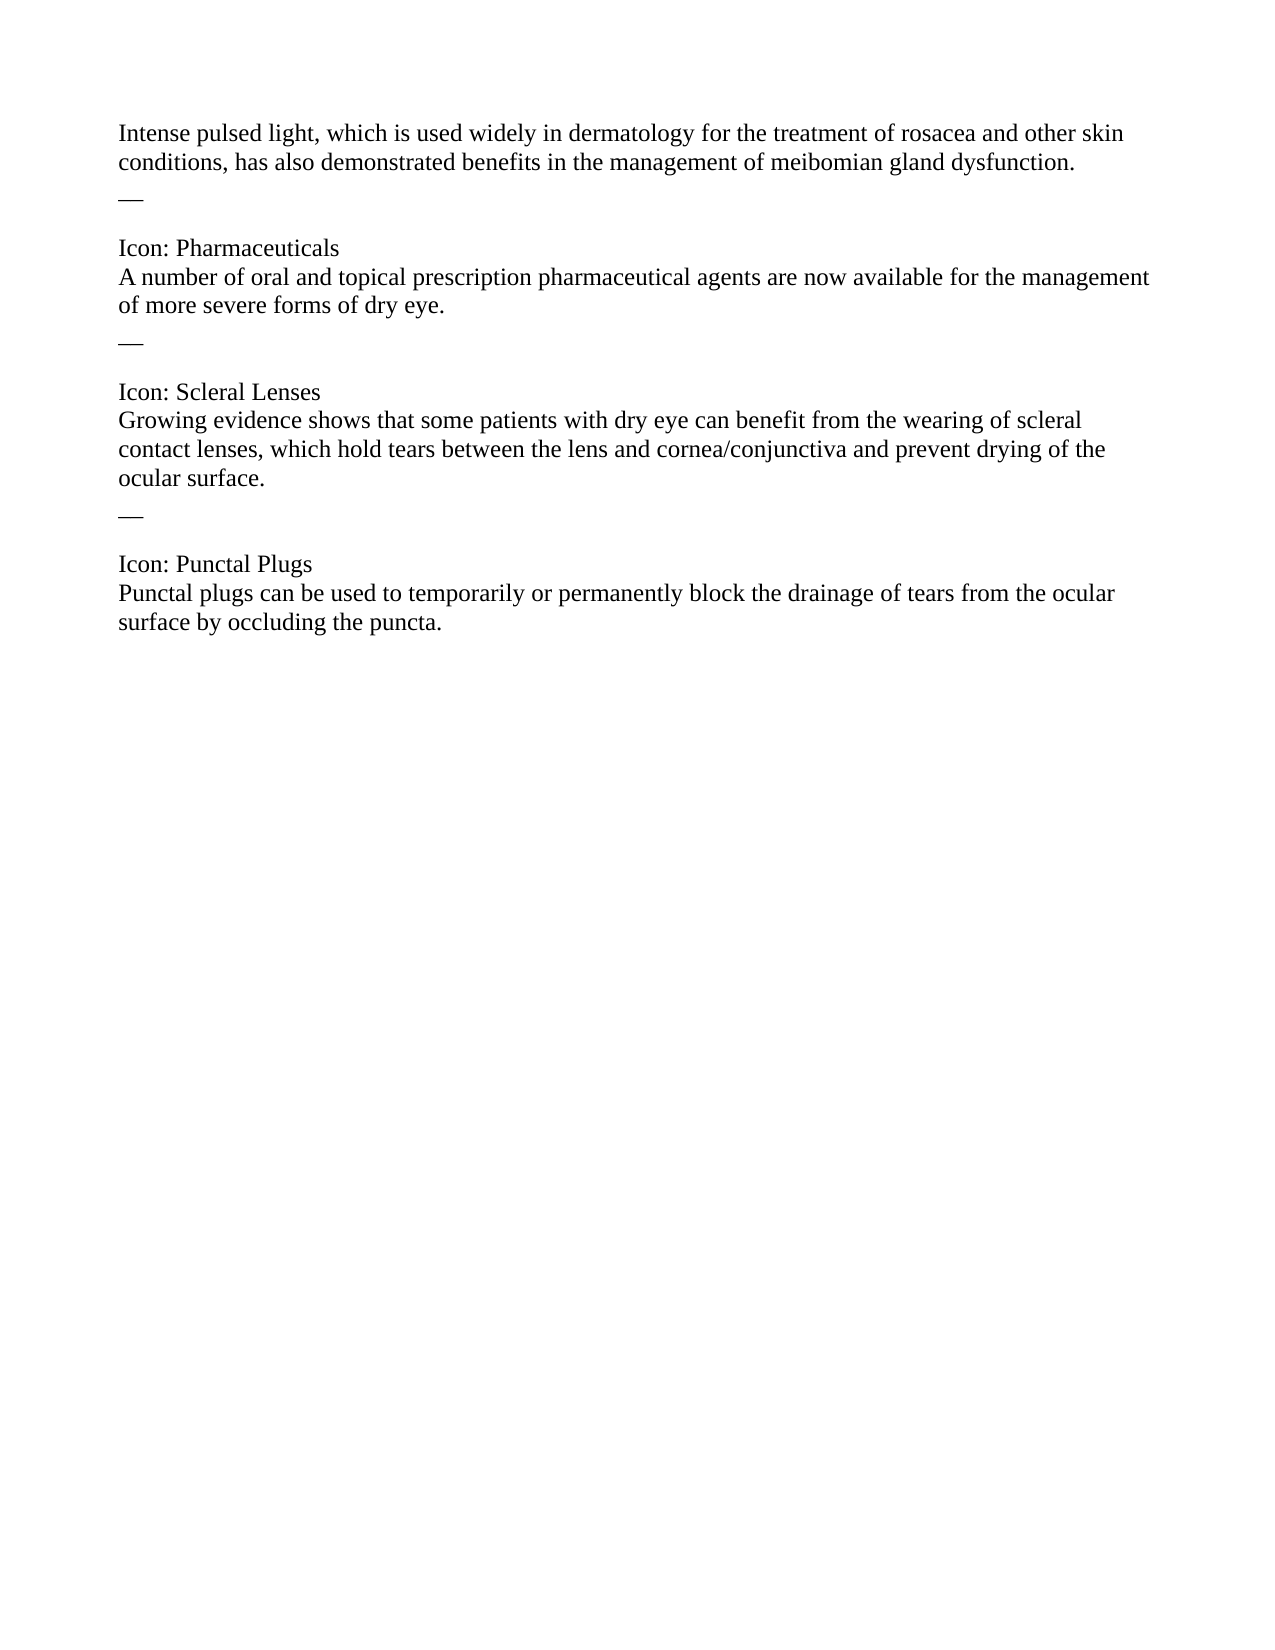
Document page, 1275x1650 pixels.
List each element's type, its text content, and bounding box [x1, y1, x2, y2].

text __ [118, 492, 1157, 521]
text Punctal plugs can be used to temporarily or permanently block the drainage of tears from the ocular surface by occluding the puncta. [118, 578, 1157, 636]
text Intense pulsed light, which is used widely in dermatology for the treatment of rosacea and other skin conditions, has also demonstrated benefits in the management of meibomian gland dysfunction. [118, 118, 1157, 176]
text Icon: Pharmaceuticals [118, 233, 1157, 262]
text __ [118, 176, 1157, 204]
text A number of oral and topical prescription pharmaceutical agents are now available for the management of more severe forms of dry eye. [118, 262, 1157, 319]
text __ [118, 319, 1157, 348]
text Growing evidence shows that some patients with dry eye can benefit from the wearing of scleral contact lenses, which hold tears between the lens and cornea/conjunctiva and prevent drying of the ocular surface. [118, 406, 1157, 492]
text Icon: Scleral Lenses [118, 377, 1157, 406]
text Icon: Punctal Plugs [118, 549, 1157, 578]
